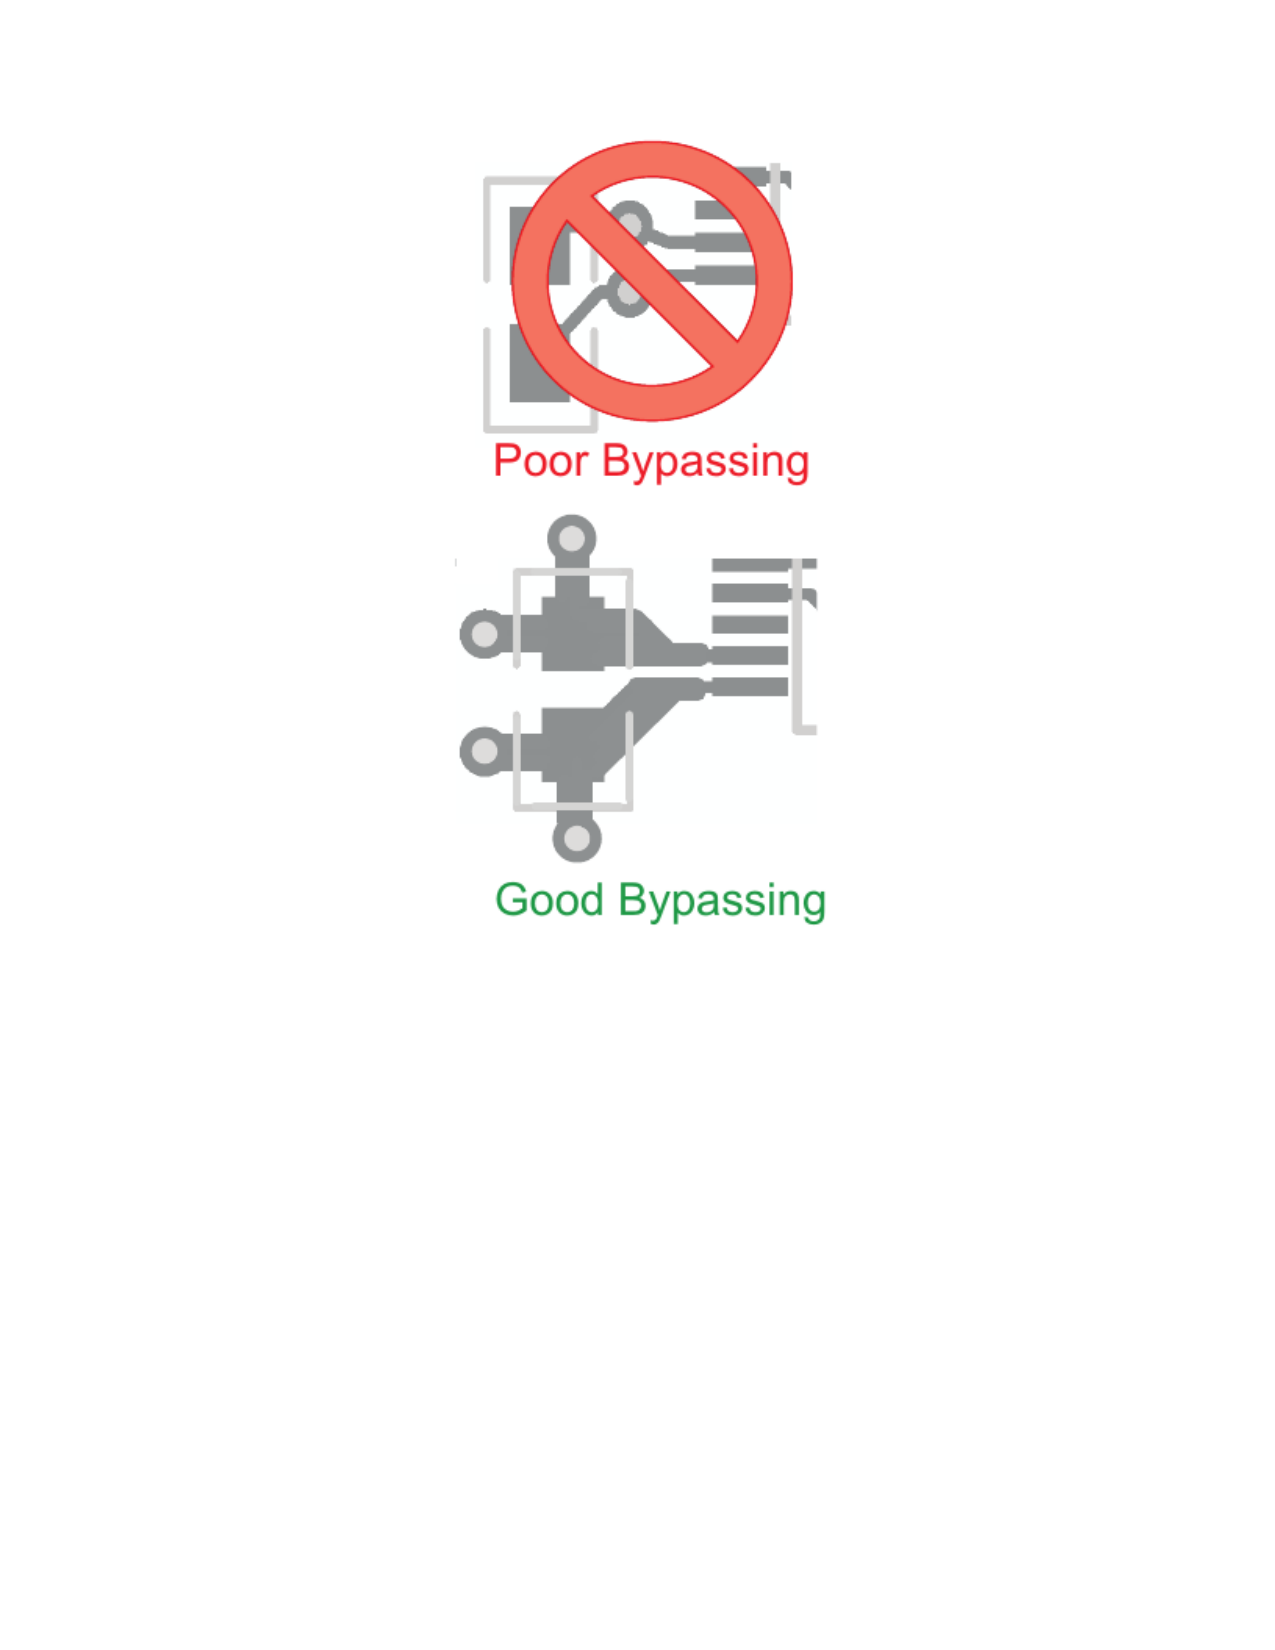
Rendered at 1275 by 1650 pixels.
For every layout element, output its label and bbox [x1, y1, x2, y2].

picture [385, 118, 890, 945]
